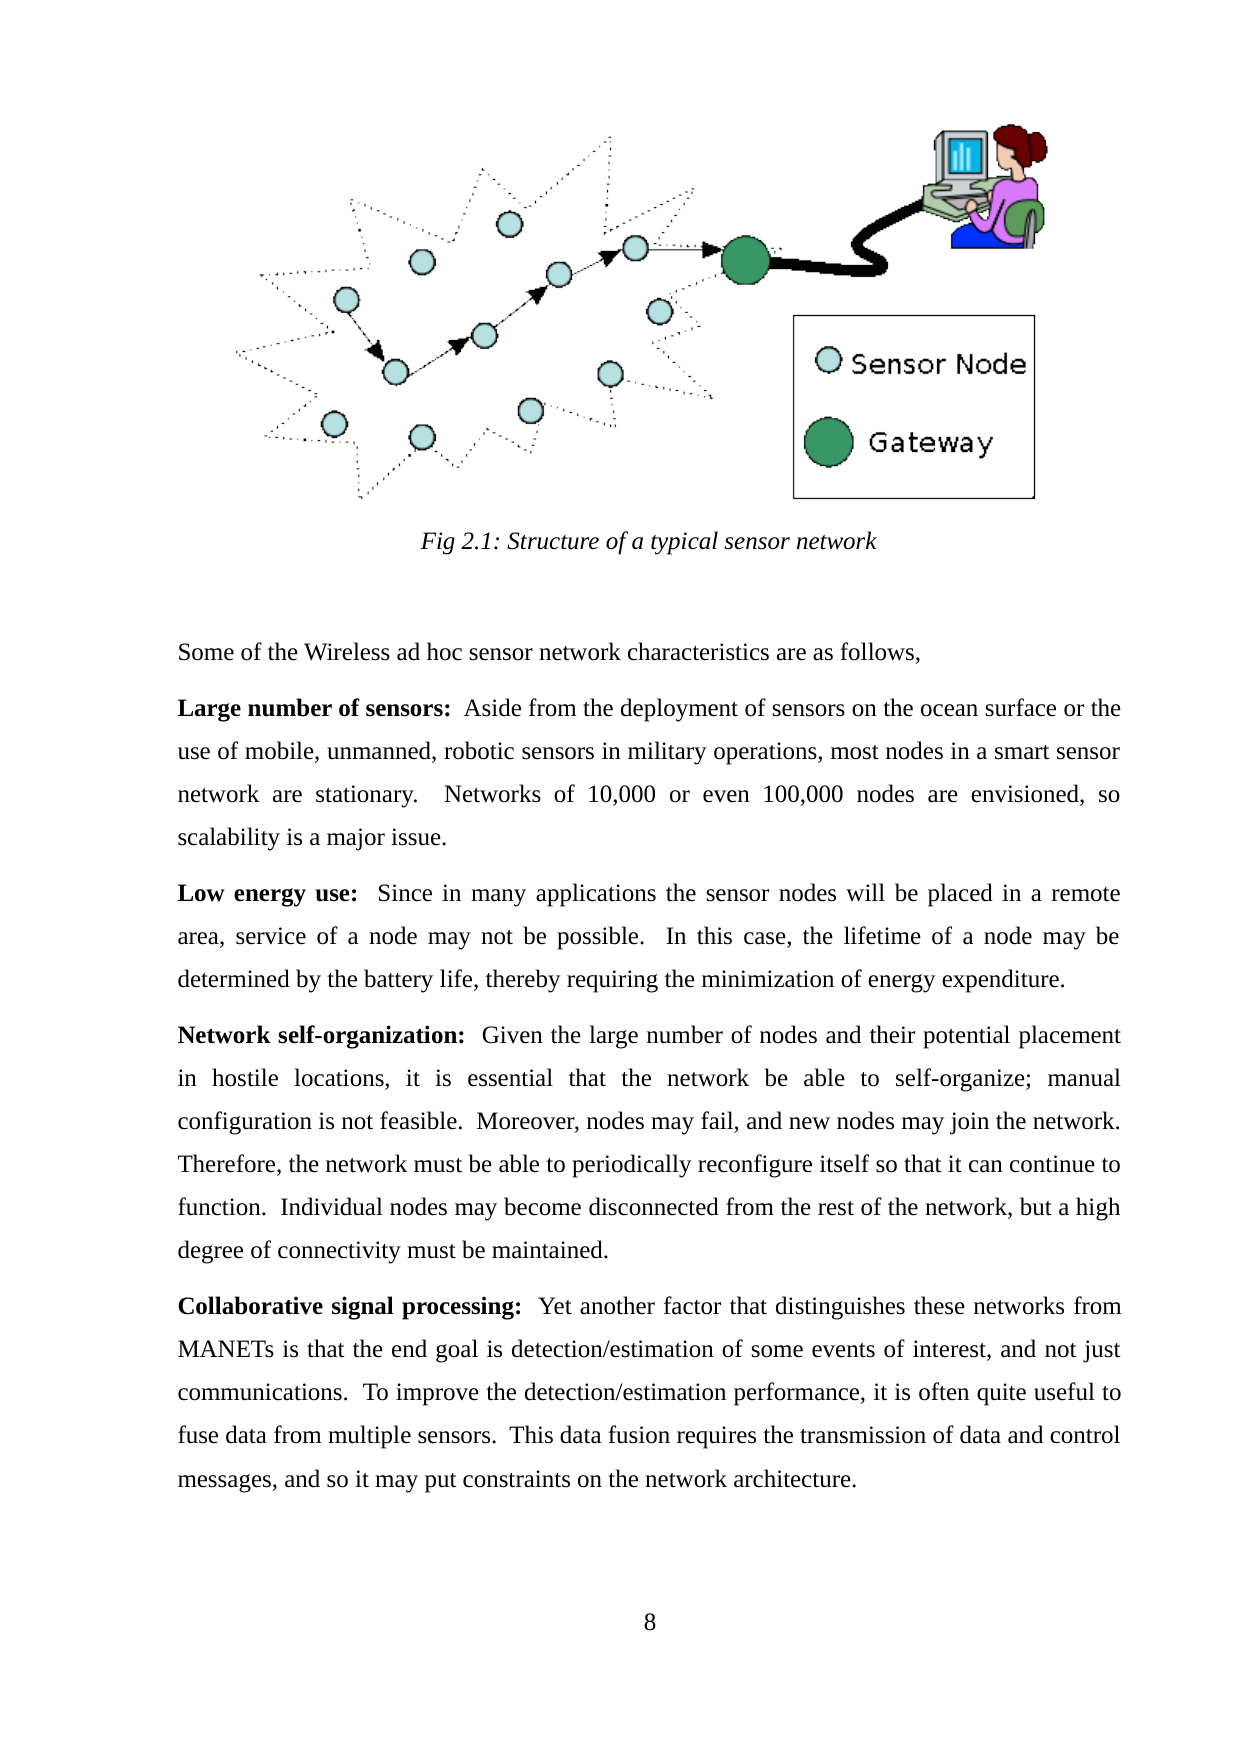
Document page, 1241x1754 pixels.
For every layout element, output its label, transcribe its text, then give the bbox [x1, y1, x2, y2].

text Collaborative signal processing: Yet another factor that distinguishes these networks from MANETs is that the end goal is detection/estimation of some events of interest, and not just communications. To improve the detection/estimation performance, it is often quite useful to fuse data from multiple sensors. This data fusion requires the transmission of data and control messages, and so it may put constraints on the network architecture. [177, 1291, 1122, 1492]
text Low energy use: Since in many applications the sensor nodes will be placed in a remote area, service of a node may not be possible. In this case, the lifetime of a node may be determined by the battery life, thereby requiring the minimization of energy expenditure. [177, 878, 1122, 993]
text Some of the Wireless ad hoc sensor network characteristics are as follows, [177, 637, 1122, 666]
text Fig 2.1: Structure of a typical sensor network [177, 118, 1122, 555]
text Network self-organization: Given the large number of nodes and their potential placement in hostile locations, it is essential that the network be able to self-organize; manual configuration is not feasible. Moreover, nodes may fail, and new nodes may join the network. Therefore, the network must be able to periodically reconfigure itself so that it can continue to function. Individual nodes may become disconnected from the rest of the network, but a high degree of connectivity must be maintained. [177, 1020, 1122, 1264]
picture [230, 118, 1070, 512]
text Large number of sensors: Aside from the deployment of sensors on the ocean surface or the use of mobile, unmanned, robotic sensors in military operations, most nodes in a smart sensor network are stationary. Networks of 10,000 or even 100,000 nodes are envisioned, so scalability is a major issue. [177, 693, 1122, 851]
